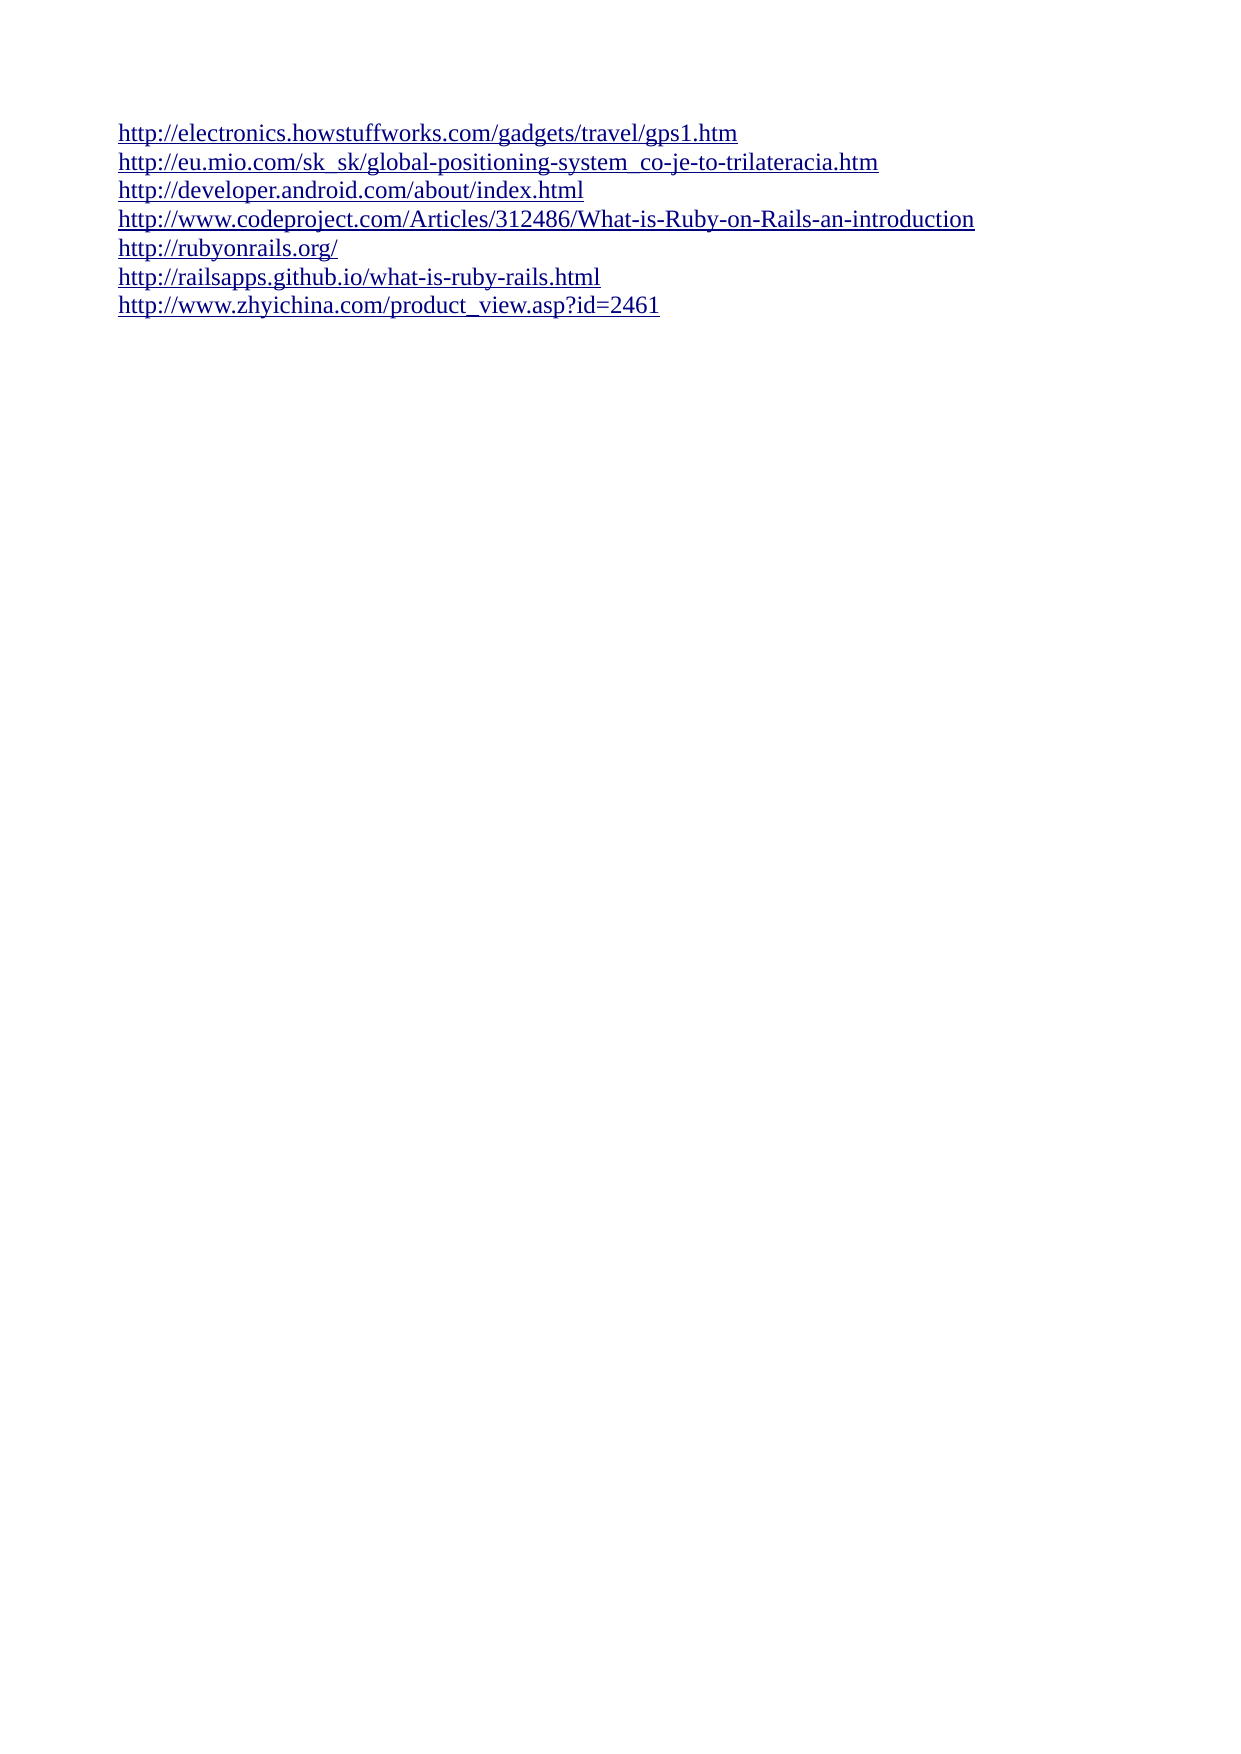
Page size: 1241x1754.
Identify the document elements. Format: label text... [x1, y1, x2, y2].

text http://developer.android.com/about/index.html [118, 176, 1122, 204]
text http://railsapps.github.io/what-is-ruby-rails.html [118, 262, 1122, 291]
text http://rubyonrails.org/ [118, 233, 1122, 262]
text http://www.codeproject.com/Articles/312486/What-is-Ruby-on-Rails-an-introduction [118, 204, 1122, 233]
text http://electronics.howstuffworks.com/gadgets/travel/gps1.htm [118, 118, 1122, 147]
text http://eu.mio.com/sk_sk/global-positioning-system_co-je-to-trilateracia.htm [118, 147, 1122, 176]
text http://www.zhyichina.com/product_view.asp?id=2461 [118, 291, 1122, 319]
